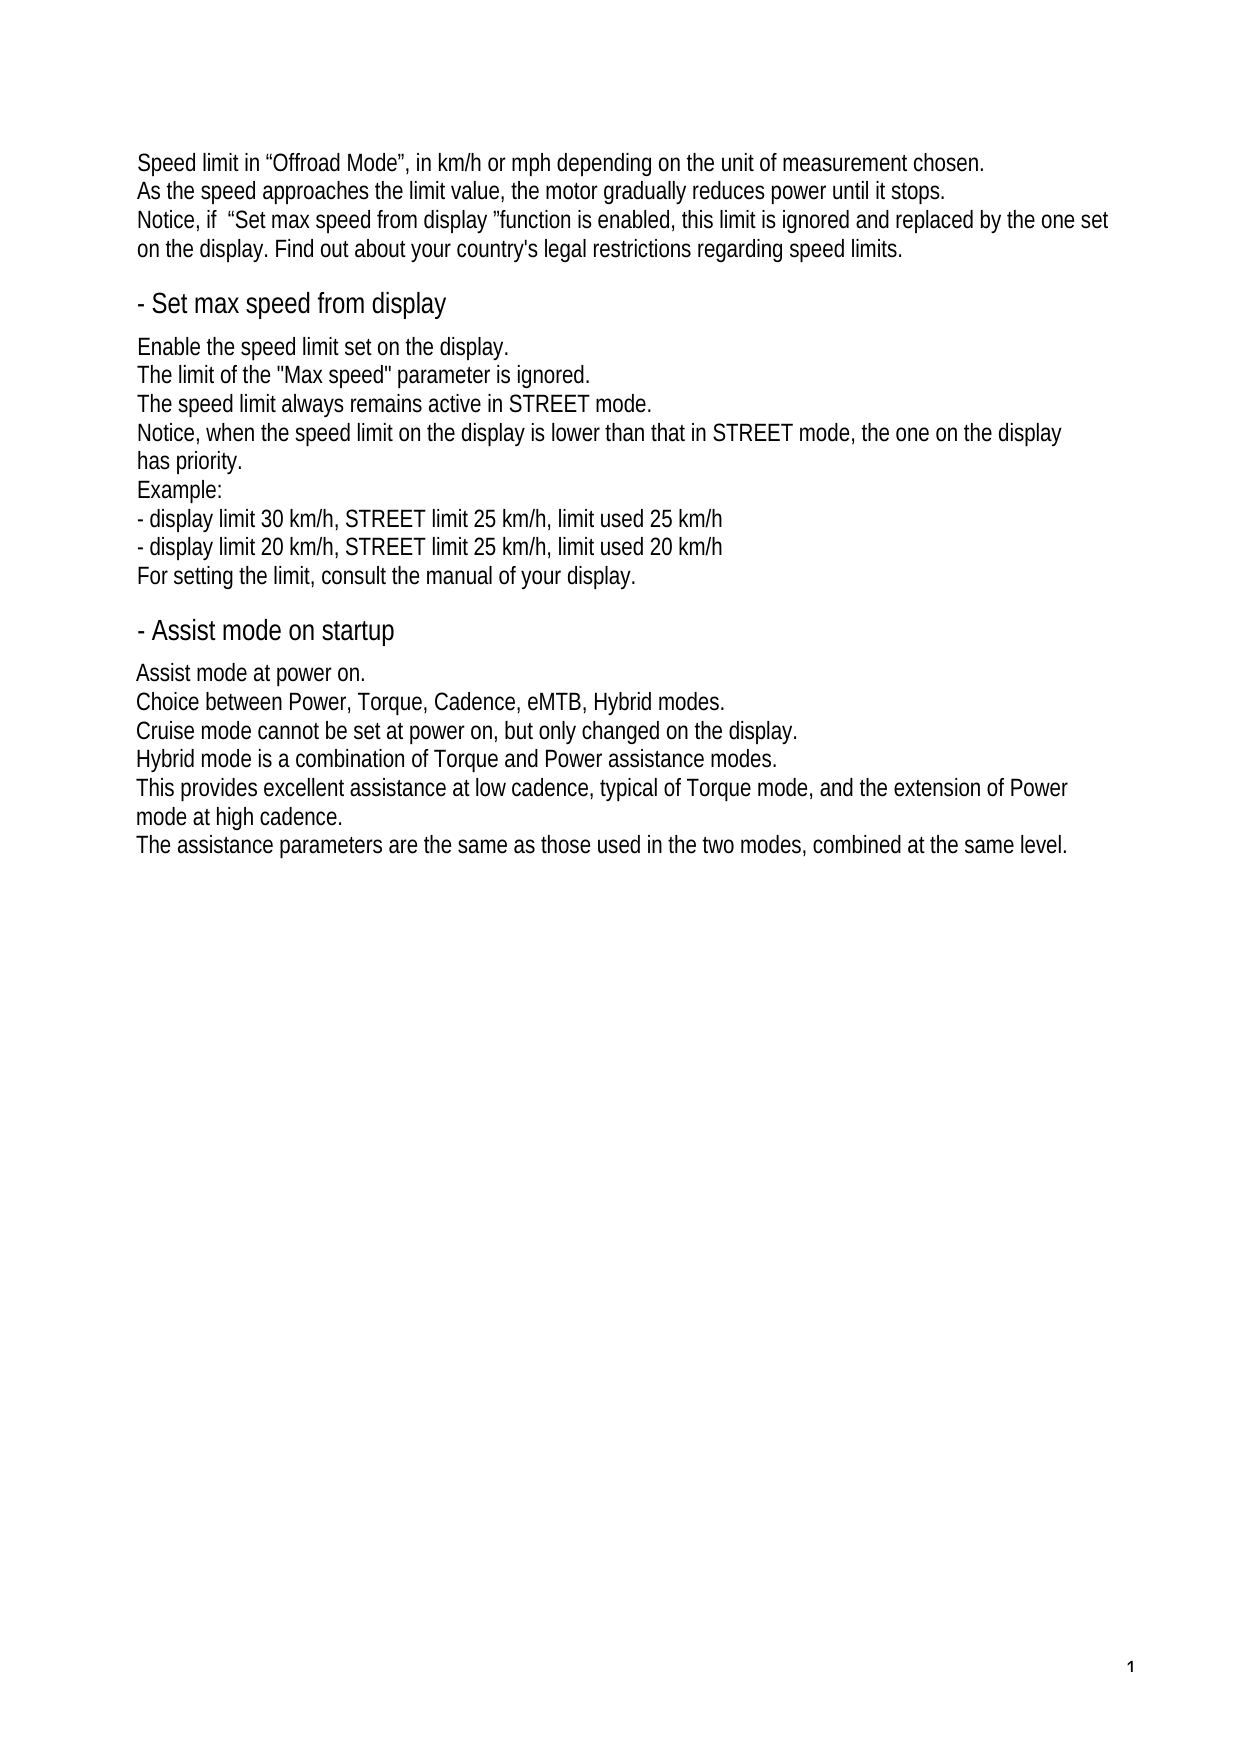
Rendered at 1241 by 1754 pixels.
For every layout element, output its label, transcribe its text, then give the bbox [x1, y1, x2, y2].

text This provides excellent assistance at low cadence, typical of Torque mode, and the extension of Power mode at high cadence. [136, 773, 1122, 830]
subtitle Speed ​​limit in “Offroad Mode”, in km/h or mph depending on the unit of measurement chosen. [137, 148, 1122, 176]
text The assistance parameters are the same as those used in the two modes, combined at the same level. [136, 830, 1122, 859]
text - display limit 30 km/h, STREET limit 25 km/h, limit used 25 km/h [137, 504, 1122, 532]
text - Set max speed from display [137, 286, 1122, 319]
text Example: [137, 475, 1122, 504]
text The speed limit always remains active in STREET mode. [137, 389, 1122, 418]
text Hybrid mode is a combination of Torque and Power assistance modes. [136, 744, 1122, 773]
text Assist mode at power on. [136, 658, 1122, 687]
text has priority. [137, 446, 1122, 475]
text - Assist mode on startup [137, 613, 1122, 647]
subtitle Notice, if “Set max speed from display ”function is enabled, this limit is ignored and replaced by the one set on the display. Find out about your country's legal restrictions regarding speed limits. [137, 205, 1122, 262]
subtitle As the speed approaches the limit value, the motor gradually reduces power until it stops. [137, 176, 1122, 205]
text Enable the speed limit set on the display. [137, 332, 1122, 360]
text Notice, when the speed limit on the display is lower than that in STREET mode, the one on the display [137, 418, 1122, 446]
subtitle For setting the limit, consult the manual of your display. [137, 561, 1122, 589]
text Choice between Power, Torque, Cadence, eMTB, Hybrid modes. [136, 687, 1122, 716]
text Cruise mode cannot be set at power on, but only changed on the display. [136, 716, 1122, 744]
text - display limit 20 km/h, STREET limit 25 km/h, limit used 20 km/h [137, 532, 1122, 561]
text The limit of the "Max speed" parameter is ignored. [137, 360, 1122, 389]
